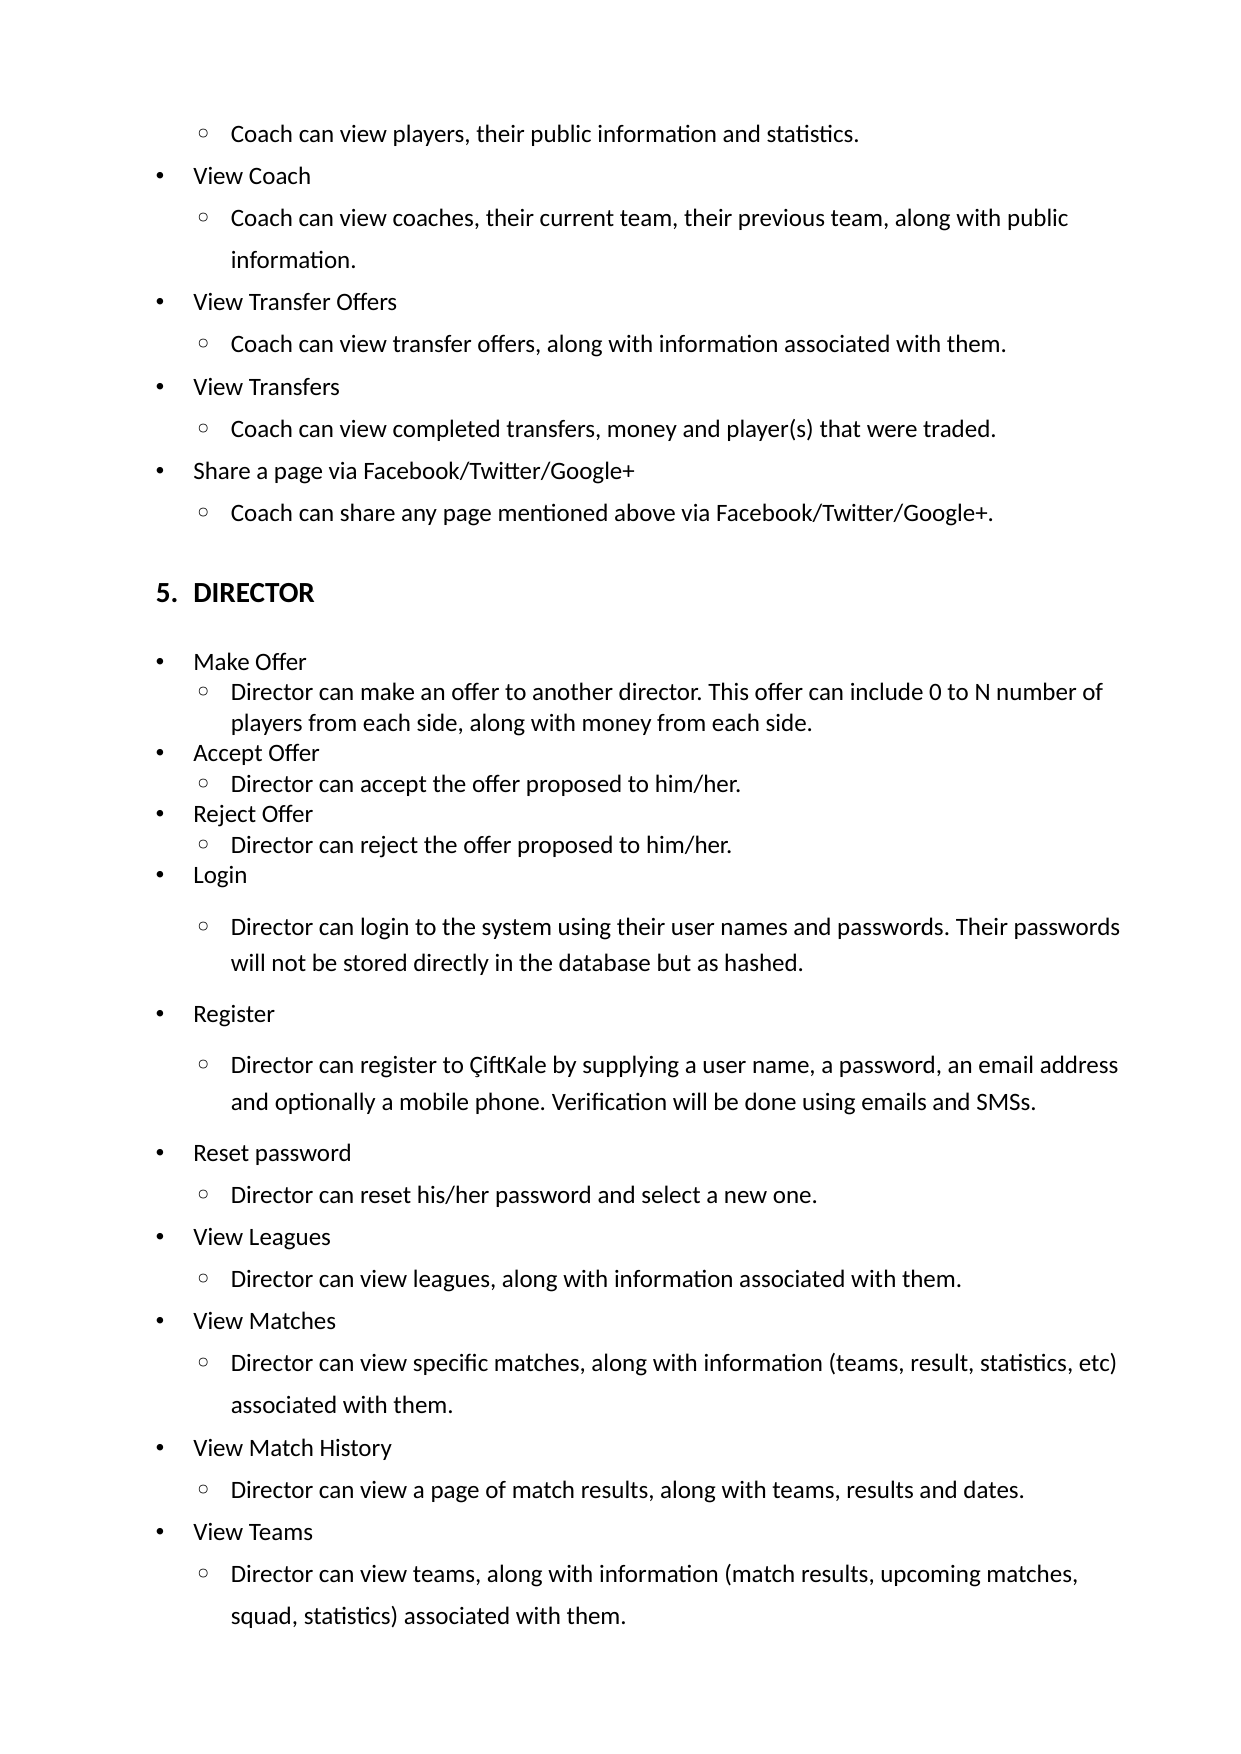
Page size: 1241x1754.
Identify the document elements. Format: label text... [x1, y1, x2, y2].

list Director can view specific matches, along with information (teams, result, statistics, etc) associated with them. [193, 1348, 1122, 1420]
list Director can register to ÇiftKale by supplying a user name, a password, an email address and optionally a mobile phone. Verification will be done using emails and SMSs. [193, 1049, 1122, 1117]
list View Teams [156, 1516, 1122, 1546]
list DIRECTOR [156, 574, 1122, 610]
list Coach can share any page mentioned above via Facebook/Twitter/Google+. [193, 497, 1122, 527]
list Director can reset his/her password and select a new one. [193, 1179, 1122, 1210]
list Coach can view players, their public information and statistics. [193, 118, 1122, 149]
list Director can accept the offer proposed to him/her. [193, 768, 1122, 798]
list View Leagues [156, 1221, 1122, 1252]
list View Transfer Offers [156, 286, 1122, 317]
list Login [156, 859, 1122, 890]
list Coach can view transfer offers, along with information associated with them. [193, 328, 1122, 359]
list Director can view a page of match results, along with teams, results and dates. [193, 1474, 1122, 1504]
list View Transfers [156, 371, 1122, 401]
list View Matches [156, 1306, 1122, 1336]
list Coach can view coaches, their current team, their previous team, along with public information. [193, 202, 1122, 275]
list View Match History [156, 1432, 1122, 1462]
list Director can view leagues, along with information associated with them. [193, 1263, 1122, 1294]
list Director can reject the offer proposed to him/her. [193, 829, 1122, 859]
list Share a page via Facebook/Twitter/Google+ [156, 455, 1122, 485]
list Director can make an offer to another director. This offer can include 0 to N number of players from each side, along with money from each side. [193, 676, 1122, 737]
list Reset password [156, 1137, 1122, 1168]
list View Coach [156, 160, 1122, 191]
list Accept Offer [156, 737, 1122, 768]
list Coach can view completed transfers, money and player(s) that were traded. [193, 413, 1122, 443]
list Register [156, 998, 1122, 1029]
list Director can login to the system using their user names and passwords. Their passwords will not be stored directly in the database but as hashed. [193, 911, 1122, 978]
list Reject Offer [156, 798, 1122, 829]
list Make Offer [156, 646, 1122, 676]
list Director can view teams, along with information (match results, upcoming matches, squad, statistics) associated with them. [193, 1558, 1122, 1631]
